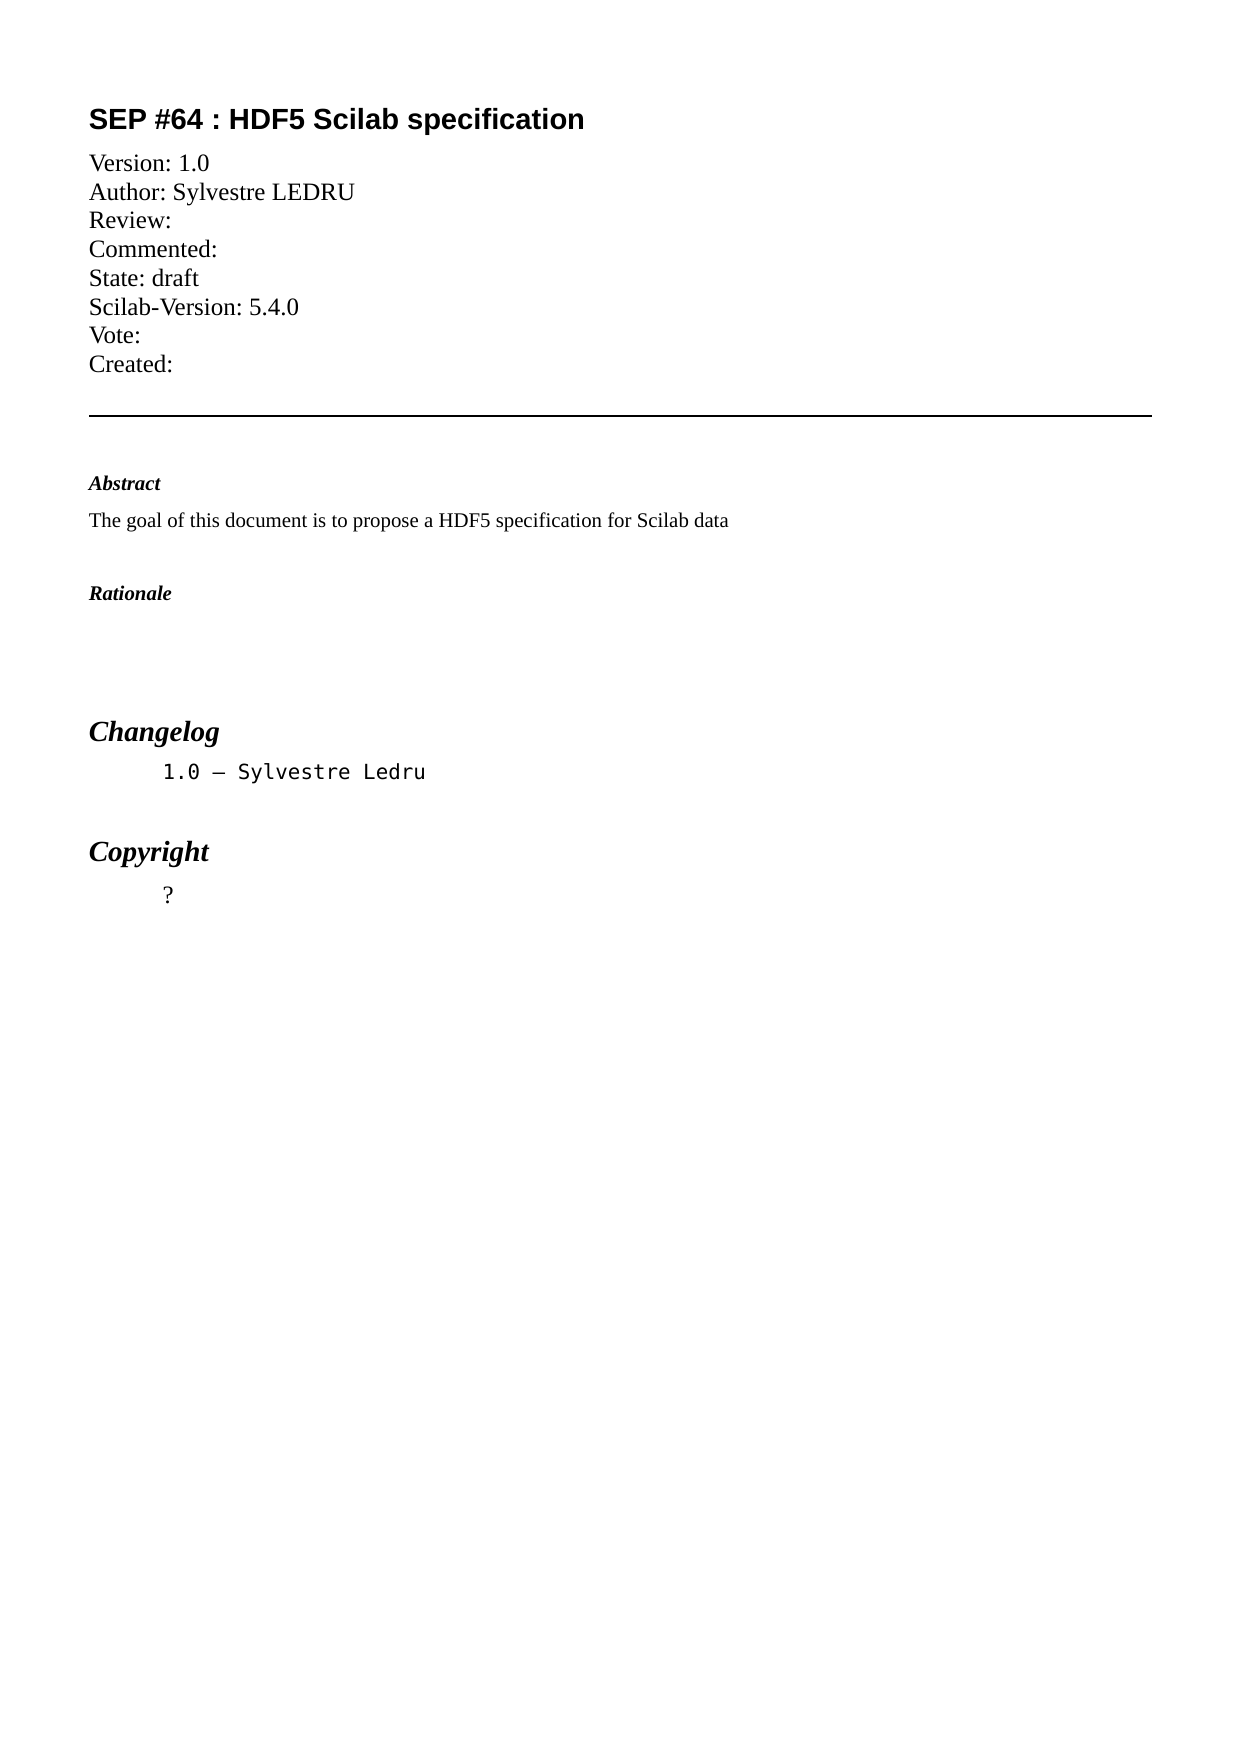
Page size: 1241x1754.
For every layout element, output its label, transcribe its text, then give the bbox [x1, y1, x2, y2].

text Scilab-Version: 5.4.0 [88, 292, 1152, 320]
text Created: [88, 349, 1152, 378]
subtitle Changelog [88, 714, 1152, 747]
text 1.0 – Sylvestre Ledru [88, 760, 1152, 784]
text Author: Sylvestre LEDRU [88, 177, 1152, 205]
text The goal of this document is to propose a HDF5 specification for Scilab data [88, 508, 1152, 532]
subtitle Copyright [88, 834, 1152, 867]
text State: draft [88, 263, 1152, 292]
text Version: 1.0 [88, 148, 1152, 177]
text ? [88, 880, 1152, 909]
text Review: [88, 205, 1152, 234]
subtitle Abstract [88, 471, 1152, 495]
text Vote: [88, 320, 1152, 349]
subtitle SEP #64 : HDF5 Scilab specification [88, 102, 1152, 135]
text Commented: [88, 234, 1152, 263]
subtitle Rationale [88, 581, 1152, 605]
